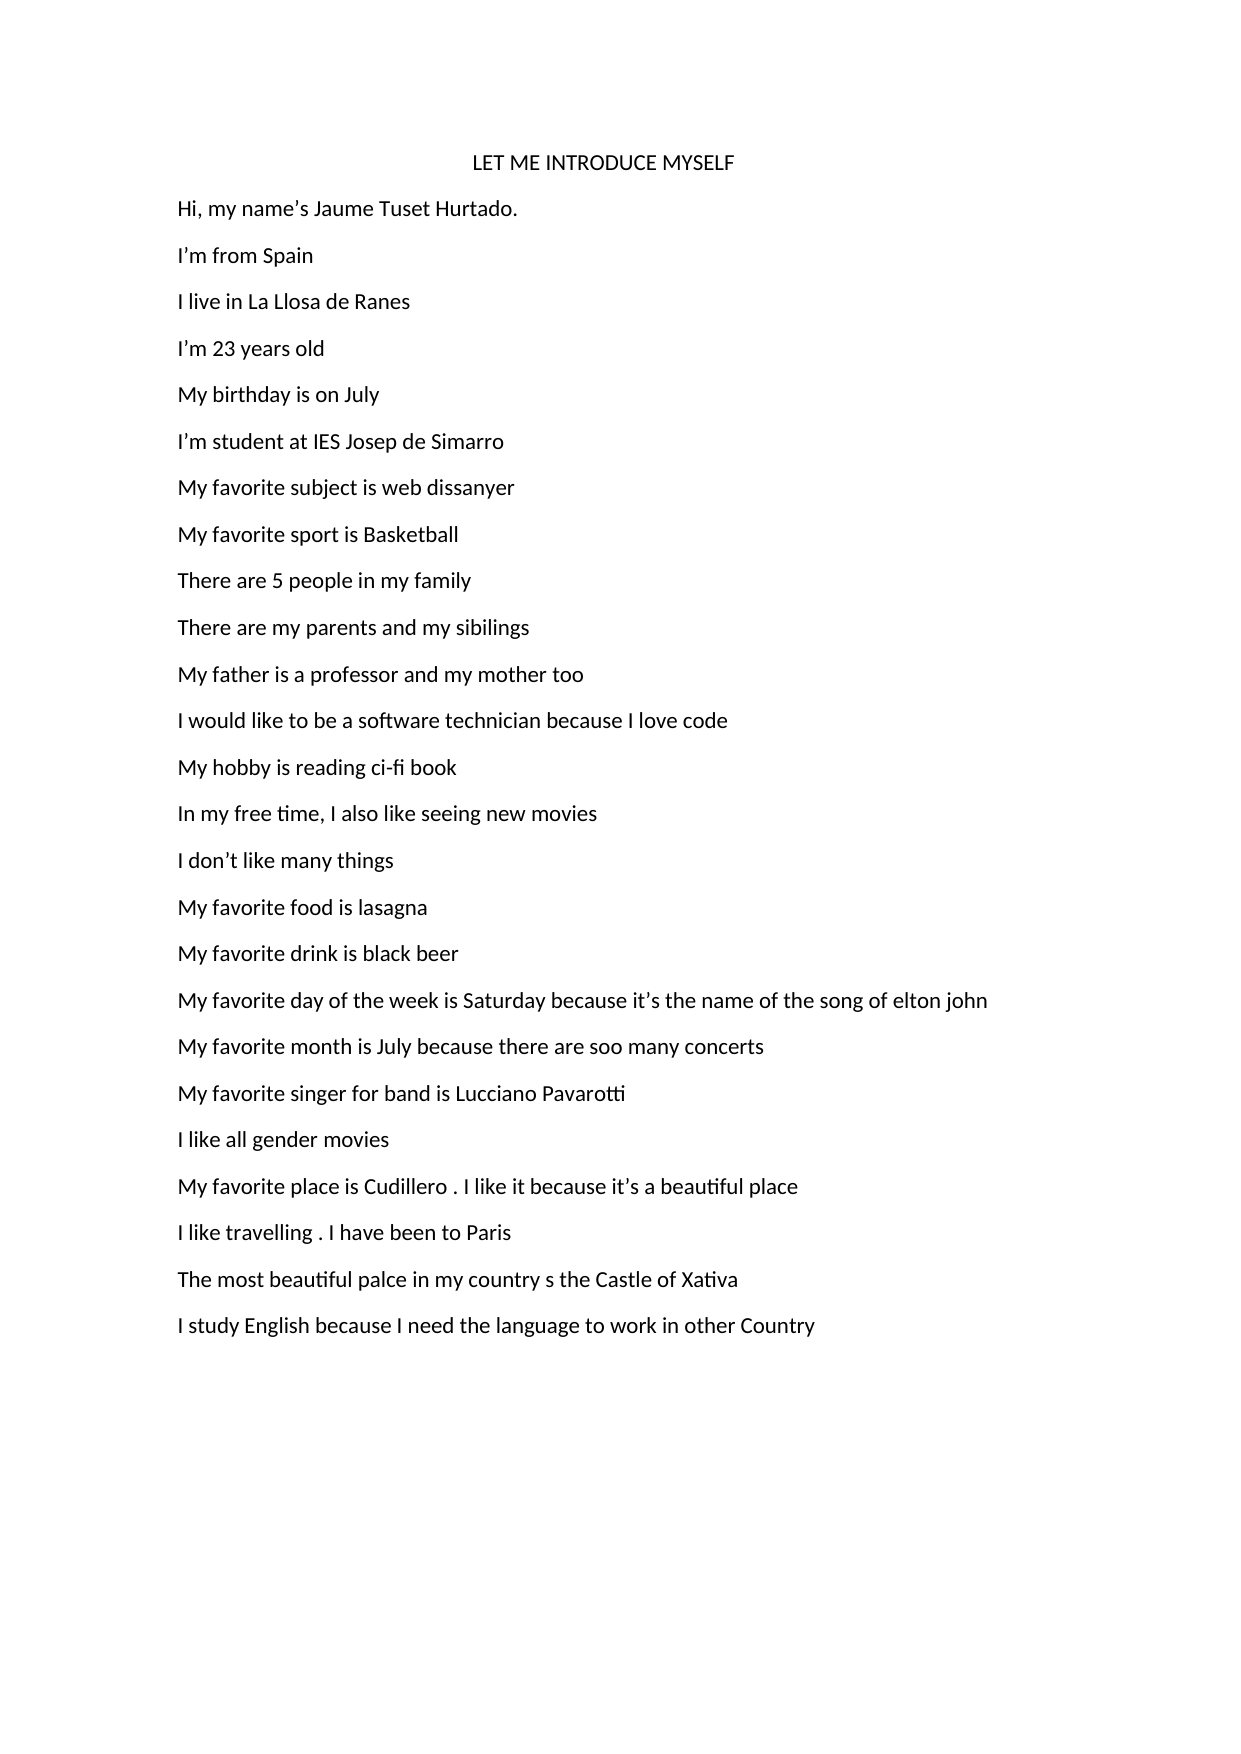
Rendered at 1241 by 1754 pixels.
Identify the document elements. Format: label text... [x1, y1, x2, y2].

text I would like to be a software technician because I love code [177, 706, 1063, 734]
text My favorite place is Cudillero . I like it because it’s a beautiful place [177, 1172, 1063, 1200]
text My birthday is on July [177, 380, 1063, 408]
text My favorite month is July because there are soo many concerts [177, 1032, 1063, 1060]
text I like all gender movies [177, 1125, 1063, 1153]
text I live in La Llosa de Ranes [177, 287, 1063, 315]
text My favorite drink is black beer [177, 939, 1063, 967]
text I like travelling . I have been to Paris [177, 1218, 1063, 1247]
text I don’t like many things [177, 846, 1063, 874]
text I’m student at IES Josep de Simarro [177, 427, 1063, 455]
text My favorite singer for band is Lucciano Pavarotti [177, 1079, 1063, 1107]
text My hobby is reading ci-fi book [177, 753, 1063, 781]
text There are my parents and my sibilings [177, 613, 1063, 641]
text My favorite sport is Basketball [177, 520, 1063, 548]
text My favorite day of the week is Saturday because it’s the name of the song of elton john [177, 986, 1063, 1014]
text There are 5 people in my family [177, 567, 1063, 595]
text The most beautiful palce in my country s the Castle of Xativa [177, 1265, 1063, 1293]
text My favorite food is lasagna [177, 893, 1063, 921]
text LET ME INTRODUCE MYSELF [398, 148, 1063, 176]
text My father is a professor and my mother too [177, 660, 1063, 688]
text I’m 23 years old [177, 334, 1063, 362]
text I study English because I need the language to work in other Country [177, 1312, 1063, 1340]
text I’m from Spain [177, 241, 1063, 269]
text In my free time, I also like seeing new movies [177, 799, 1063, 827]
text Hi, my name’s Jaume Tuset Hurtado. [177, 194, 1063, 222]
text My favorite subject is web dissanyer [177, 473, 1063, 502]
